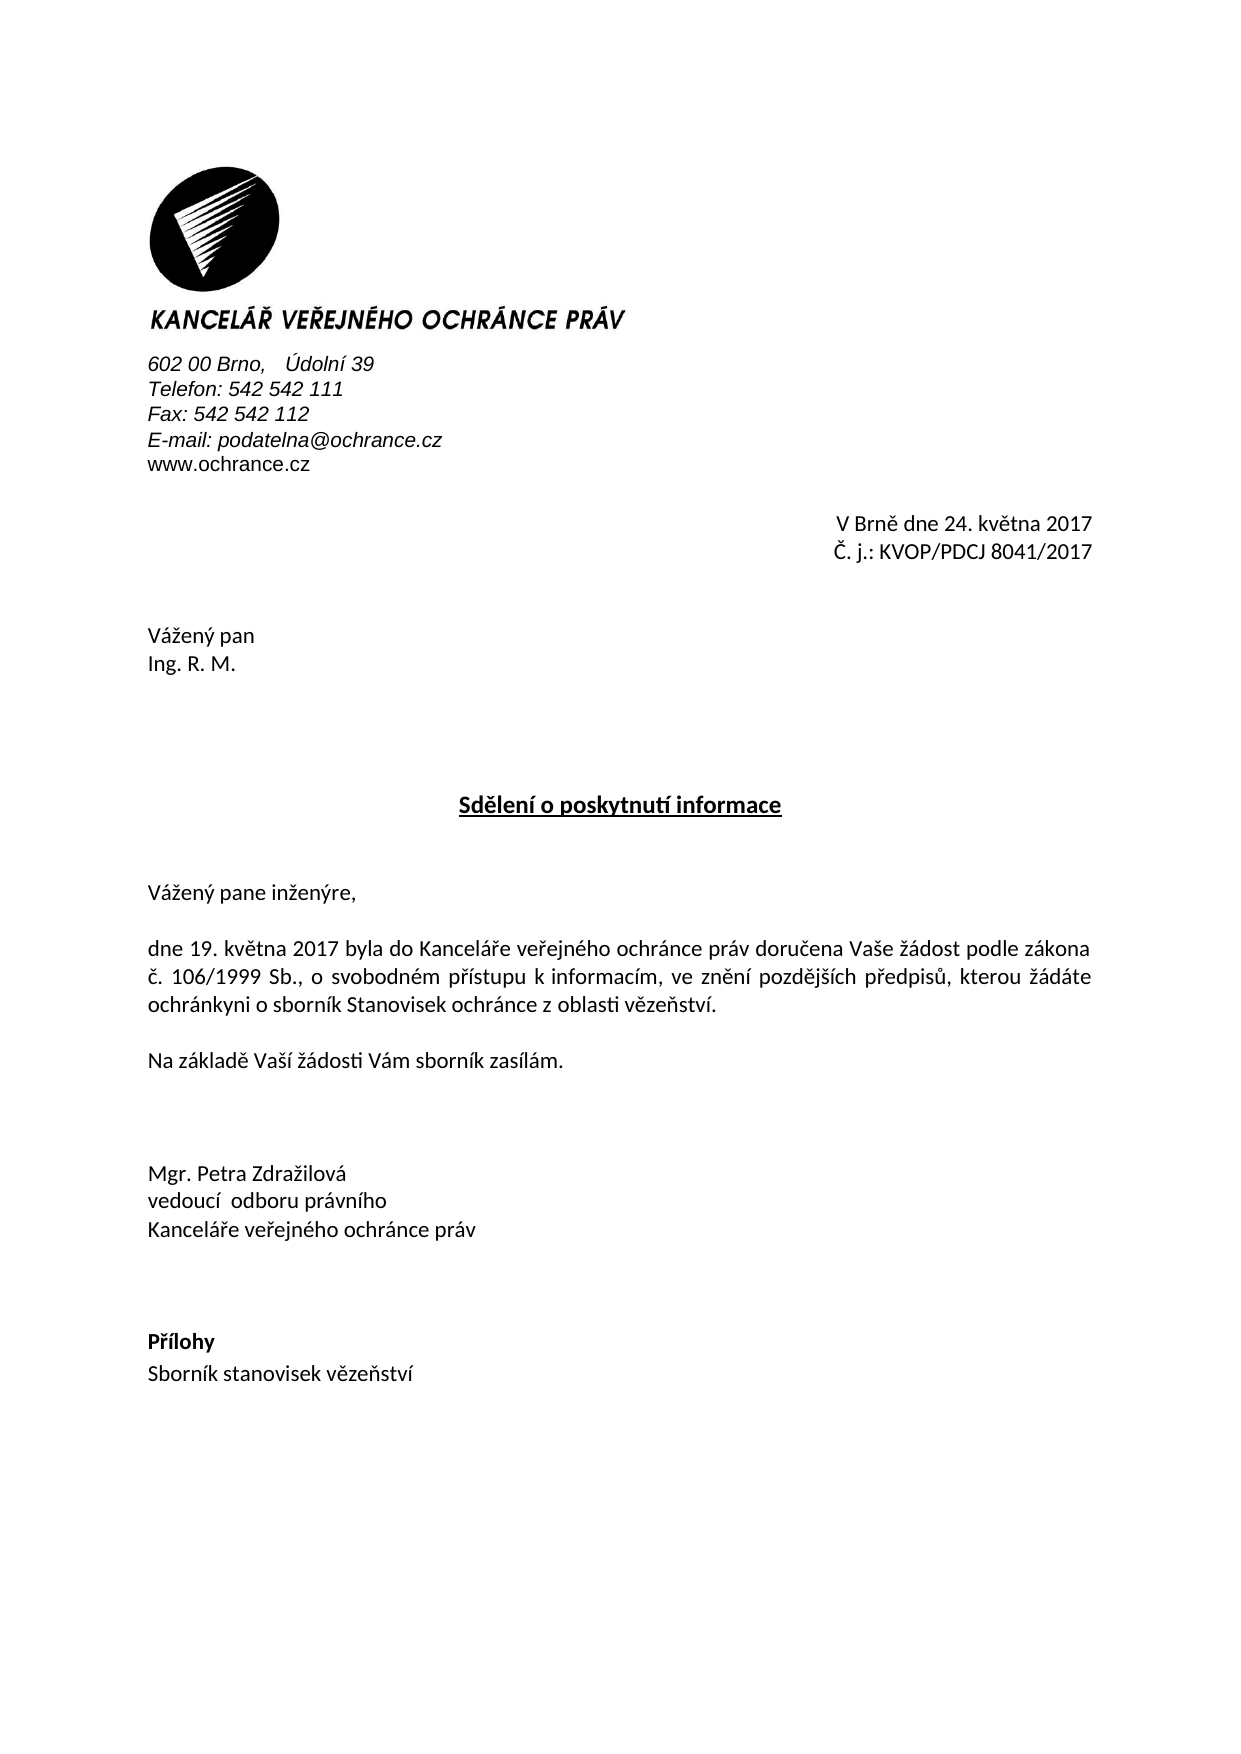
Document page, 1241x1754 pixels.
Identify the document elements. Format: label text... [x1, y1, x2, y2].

text Sdělení o poskytnutí informace [148, 789, 1093, 820]
text Vážený pane inženýre, [148, 878, 1093, 906]
text vedoucí odboru právního [148, 1187, 1093, 1215]
text Přílohy [148, 1327, 1093, 1355]
text Ing. R. M. [148, 649, 1093, 677]
subtitle V Brně dne 24. května 2017 [148, 509, 1093, 537]
text Vážený pan [148, 621, 1093, 649]
text Sborník stanovisek vězeňství [148, 1359, 1093, 1387]
text Kanceláře veřejného ochránce práv [148, 1215, 1093, 1243]
text dne 19. května 2017 byla do Kanceláře veřejného ochránce práv doručena Vaše žádost podle zákona č. 106/1999 Sb., o svobodném přístupu k informacím, ve znění pozdějších předpisů, kterou žádáte ochránkyni o sborník Stanovisek ochránce z oblasti vězeňství. [148, 934, 1093, 1018]
text Č. j.: KVOP/PDCJ 8041/2017 [146, 537, 1093, 565]
text Mgr. Petra Zdražilová [148, 1159, 1093, 1187]
text Na základě Vaší žádosti Vám sborník zasílám. [148, 1047, 1093, 1074]
